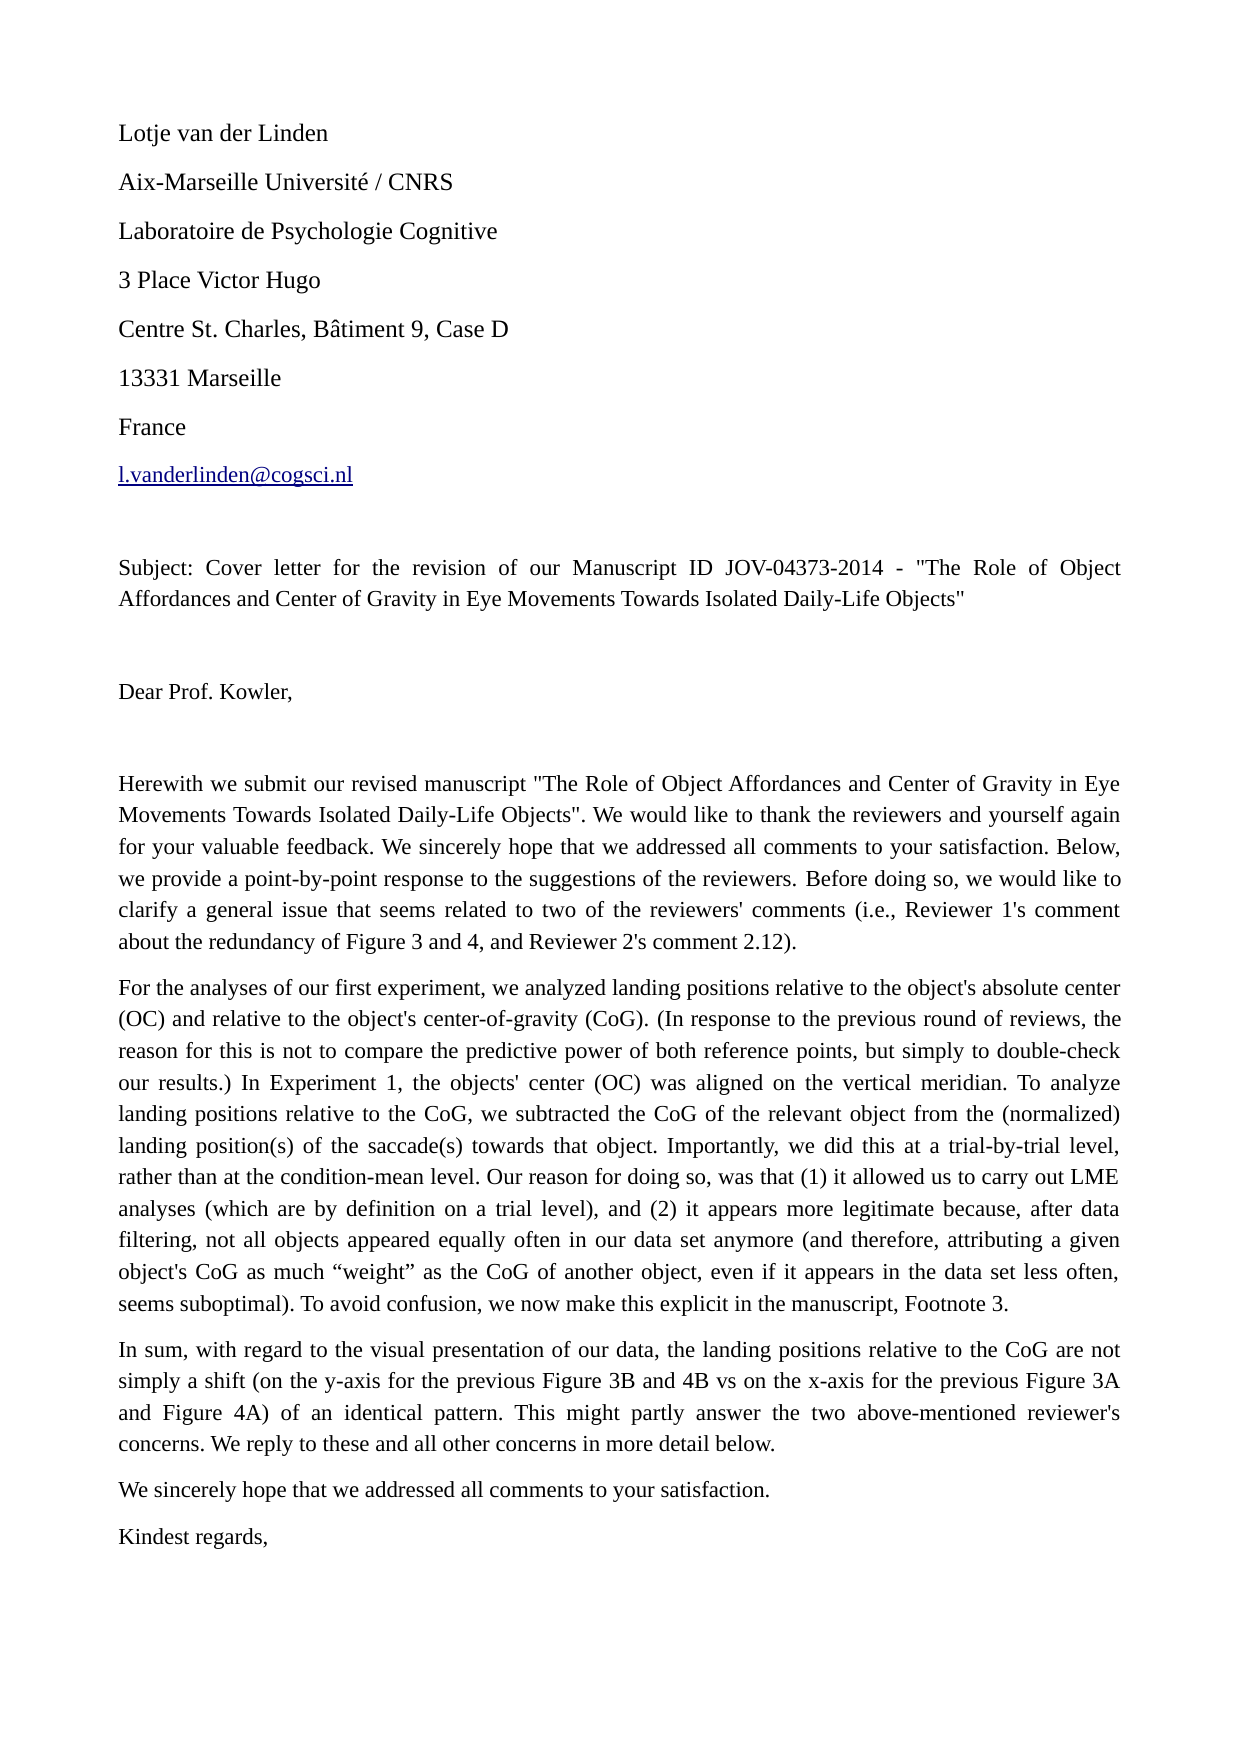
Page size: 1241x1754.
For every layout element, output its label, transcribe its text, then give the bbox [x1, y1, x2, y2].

text Subject: Cover letter for the revision of our Manuscript ID JOV-04373-2014 - "The Role of Object Affordances and Center of Gravity in Eye Movements Towards Isolated Daily-Life Objects" [118, 554, 1122, 612]
text Lotje van der Linden [118, 118, 1122, 147]
text We sincerely hope that we addressed all comments to your satisfaction. [118, 1477, 1122, 1503]
text France [118, 412, 1122, 441]
text Laboratoire de Psychologie Cognitive [118, 216, 1122, 245]
text 3 Place Victor Hugo [118, 265, 1122, 294]
text 13331 Marseille [118, 363, 1122, 392]
text In sum, with regard to the visual presentation of our data, the landing positions relative to the CoG are not simply a shift (on the y-axis for the previous Figure 3B and 4B vs on the x-axis for the previous Figure 3A and Figure 4A) of an identical pattern. This might partly answer the two above-mentioned reviewer's concerns. We reply to these and all other concerns in more detail below. [118, 1336, 1122, 1457]
text l.vanderlinden@cogsci.nl [118, 462, 1122, 488]
text For the analyses of our first experiment, we analyzed landing positions relative to the object's absolute center (OC) and relative to the object's center-of-gravity (CoG). (In response to the previous round of reviews, the reason for this is not to compare the predictive power of both reference points, but simply to double-check our results.) In Experiment 1, the objects' center (OC) was aligned on the vertical meridian. To analyze landing positions relative to the CoG, we subtracted the CoG of the relevant object from the (normalized) landing position(s) of the saccade(s) towards that object. Importantly, we did this at a trial-by-trial level, rather than at the condition-mean level. Our reason for doing so, was that (1) it allowed us to carry out LME analyses (which are by definition on a trial level), and (2) it appears more legitimate because, after data filtering, not all objects appeared equally often in our data set anymore (and therefore, attributing a given object's CoG as much “weight” as the CoG of another object, even if it appears in the data set less often, seems suboptimal). To avoid confusion, we now make this explicit in the manuscript, Footnote 3. [118, 974, 1122, 1316]
text Kindest regards, [118, 1523, 1122, 1549]
text Centre St. Charles, Bâtiment 9, Case D [118, 314, 1122, 343]
text Aix-Marseille Université / CNRS [118, 167, 1122, 196]
text Dear Prof. Kowler, [118, 678, 1122, 704]
text Herewith we submit our revised manuscript "The Role of Object Affordances and Center of Gravity in Eye Movements Towards Isolated Daily-Life Objects". We would like to thank the reviewers and yourself again for your valuable feedback. We sincerely hope that we addressed all comments to your satisfaction. Below, we provide a point-by-point response to the suggestions of the reviewers. Before doing so, we would like to clarify a general issue that seems related to two of the reviewers' comments (i.e., Reviewer 1's comment about the redundancy of Figure 3 and 4, and Reviewer 2's comment 2.12). [118, 770, 1122, 954]
